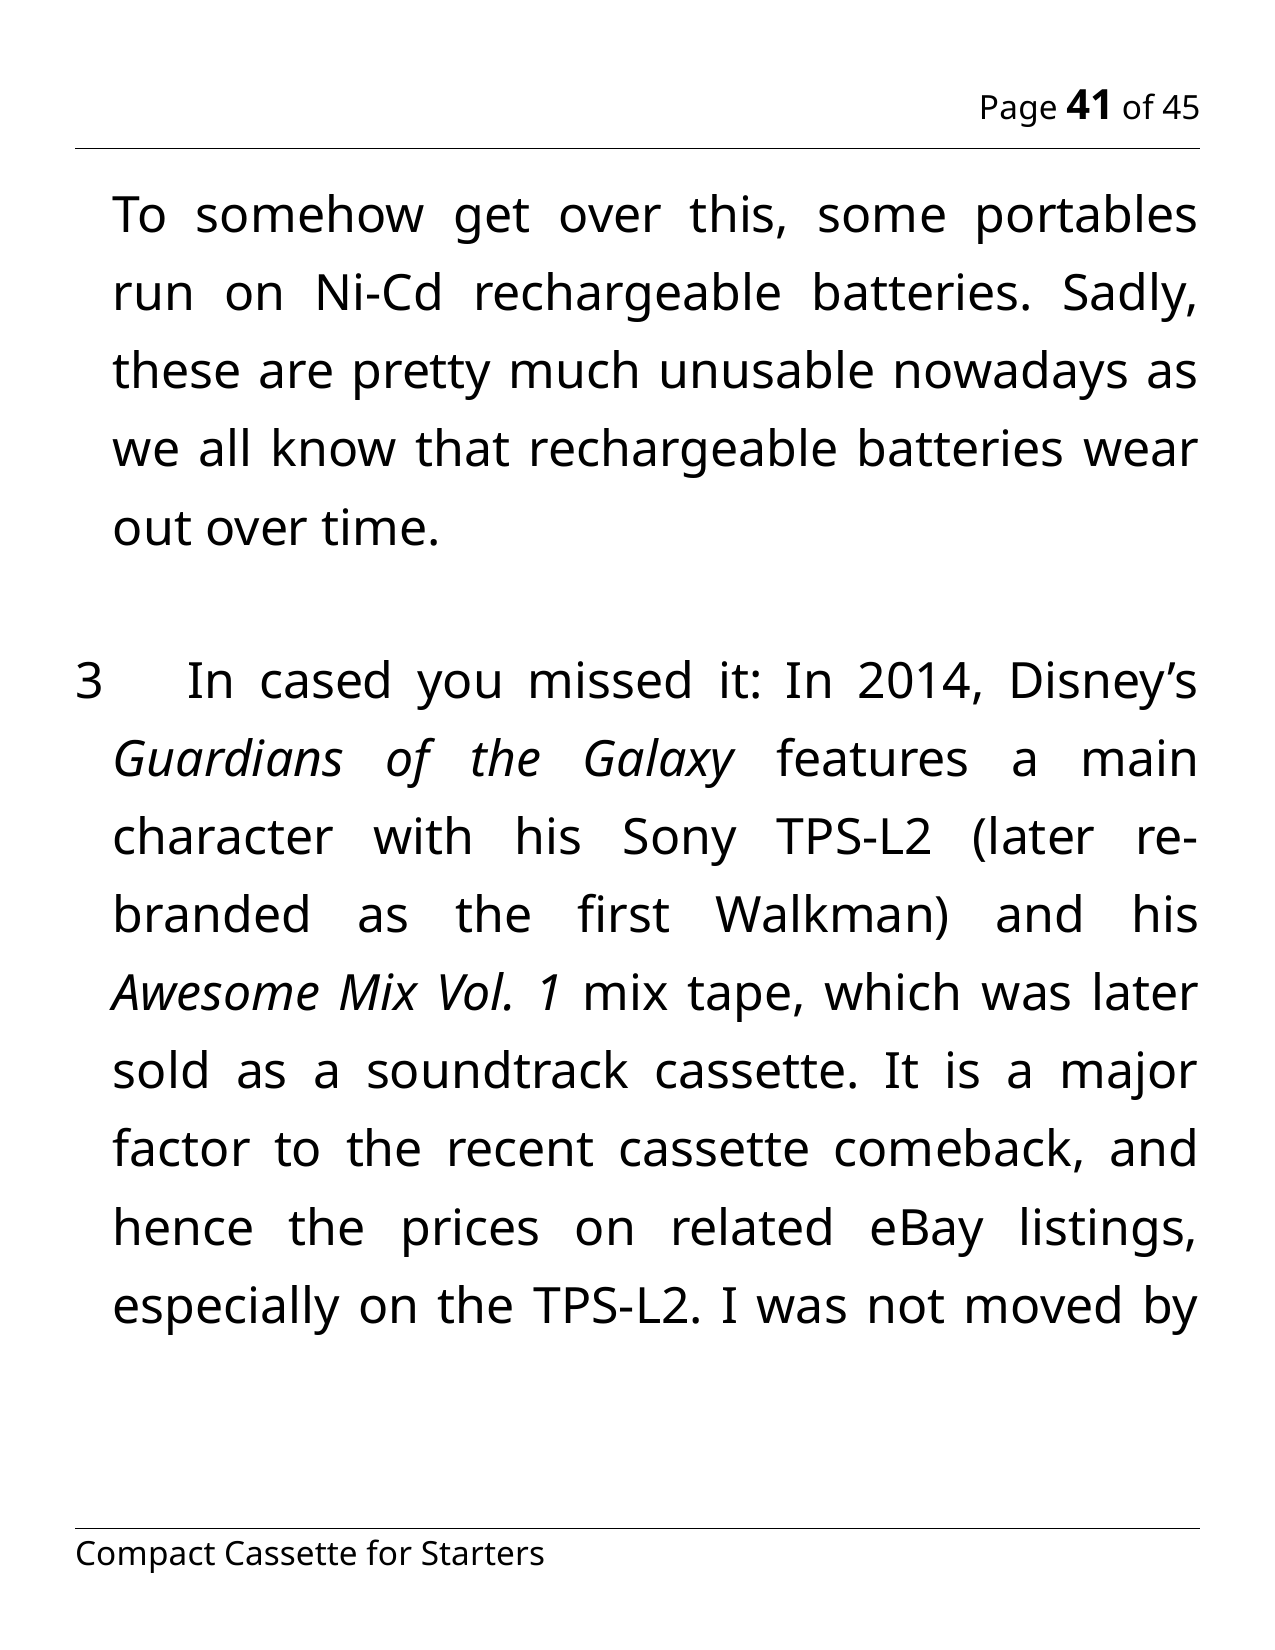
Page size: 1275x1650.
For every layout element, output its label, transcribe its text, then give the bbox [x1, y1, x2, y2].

list To somehow get over this, some portables run on Ni-Cd rechargeable batteries. Sadly, these are pretty much unusable nowadays as we all know that rechargeable batteries wear out over time. [112, 179, 1200, 559]
list 3 In cased you missed it: In 2014, Disney’s Guardians of the Galaxy features a main character with his Sony TPS-L2 (later re-branded as the first Walkman) and his Awesome Mix Vol. 1 mix tape, which was later sold as a soundtrack cassette. It is a major factor to the recent cassette comeback, and hence the prices on related eBay listings, especially on the TPS-L2. I was not moved by [75, 644, 1200, 1338]
